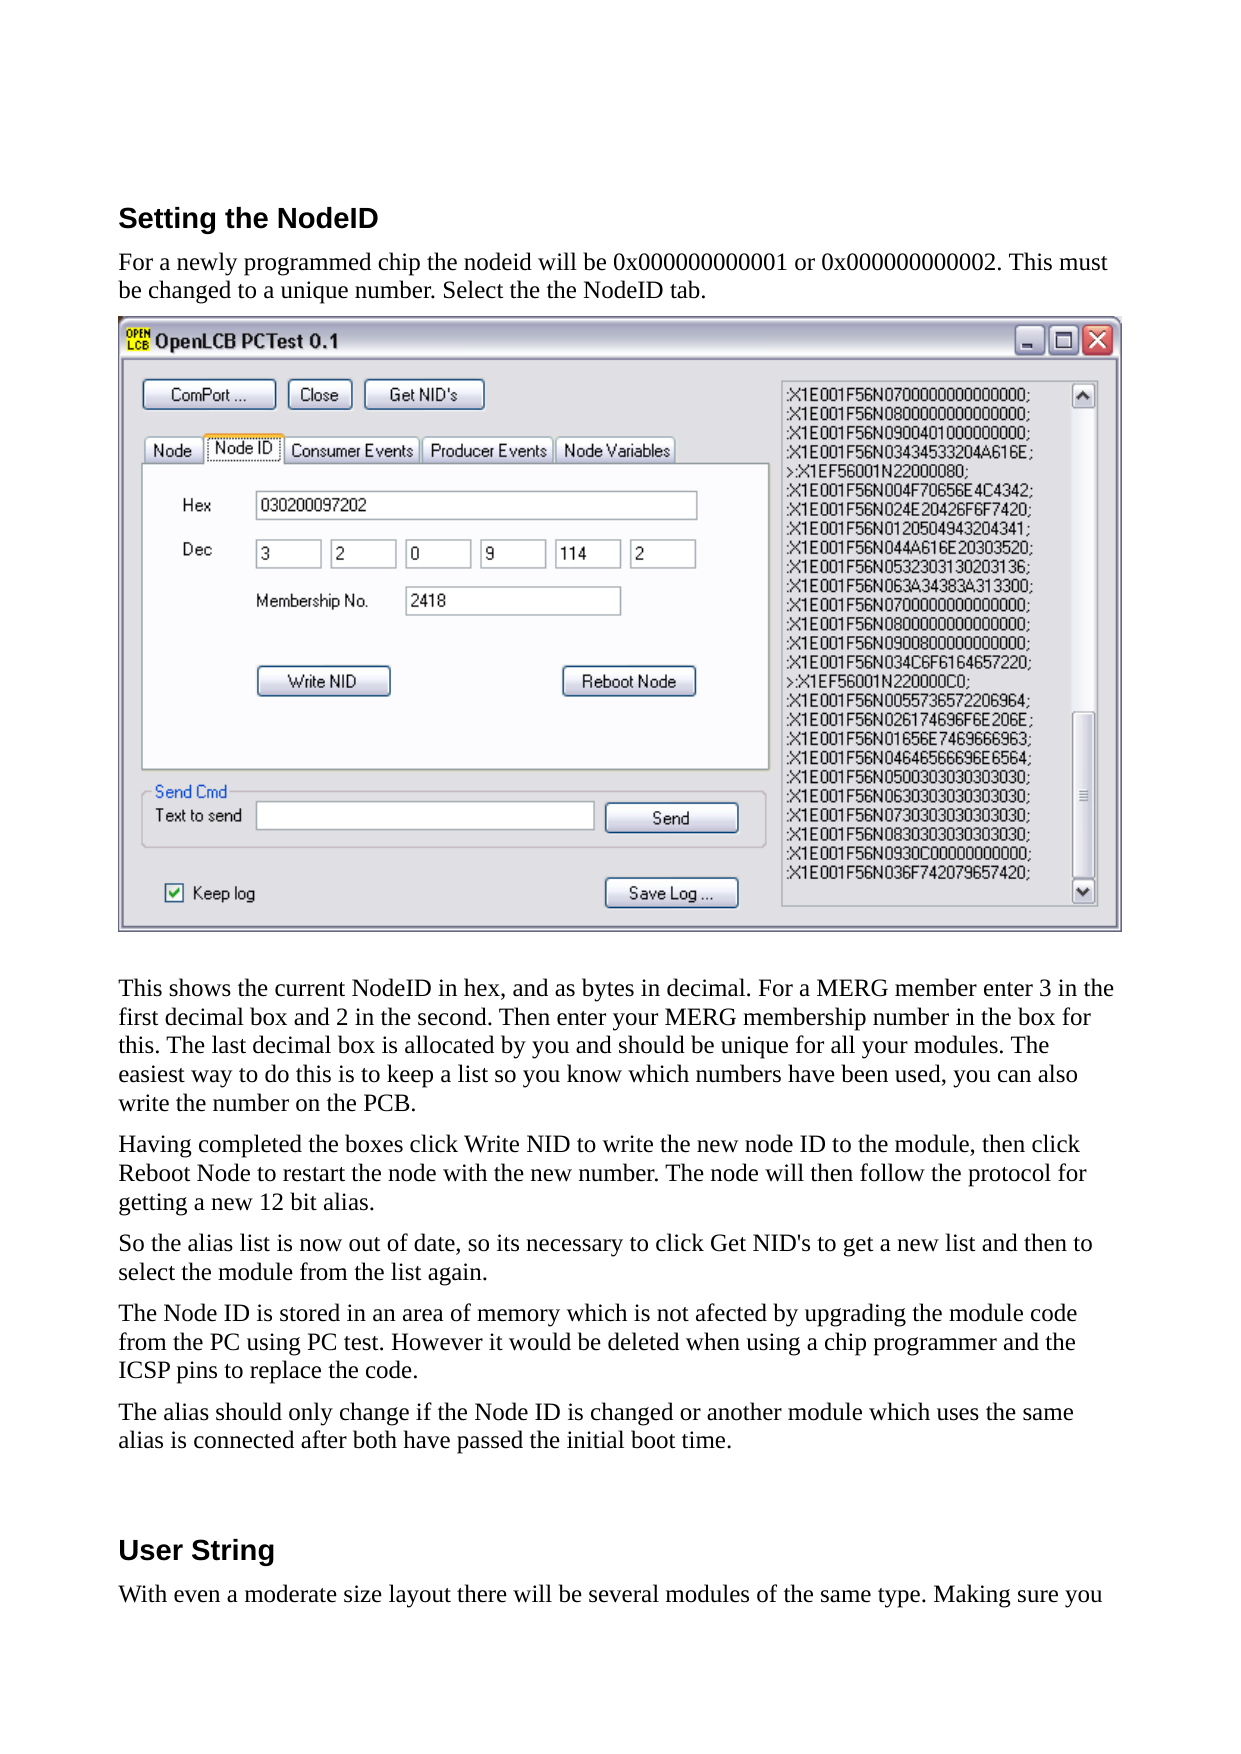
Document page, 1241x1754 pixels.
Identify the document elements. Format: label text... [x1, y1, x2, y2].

subtitle User String [118, 1533, 1122, 1566]
picture [118, 316, 1122, 932]
text This shows the current NodeID in hex, and as bytes in decimal. For a MERG member enter 3 in the first decimal box and 2 in the second. Then enter your MERG membership number in the box for this. The last decimal box is allocated by you and should be unique for all your modules. The easiest way to do this is to keep a list so you know which numbers have been used, you can also write the number on the PCB. [118, 973, 1122, 1117]
text For a newly programmed chip the nodeid will be 0x000000000001 or 0x000000000002. This must be changed to a unique number. Select the the NodeID tab. [118, 247, 1122, 304]
text Having completed the boxes click Write NID to write the new node ID to the module, then click Reboot Node to restart the node with the new number. The node will then follow the protocol for getting a new 12 bit alias. [118, 1129, 1122, 1215]
text The alias should only change if the Node ID is changed or another module which uses the same alias is connected after both have passed the initial boot time. [118, 1397, 1122, 1454]
subtitle Setting the NodeID [118, 201, 1122, 234]
text With even a moderate size layout there will be several modules of the same type. Making sure you [118, 1579, 1122, 1608]
text The Node ID is stored in an area of memory which is not afected by upgrading the module code from the PC using PC test. However it would be deleted when using a chip programmer and the ICSP pins to replace the code. [118, 1298, 1122, 1384]
text So the alias list is now out of date, so its necessary to click Get NID's to get a new list and then to select the module from the list again. [118, 1228, 1122, 1285]
